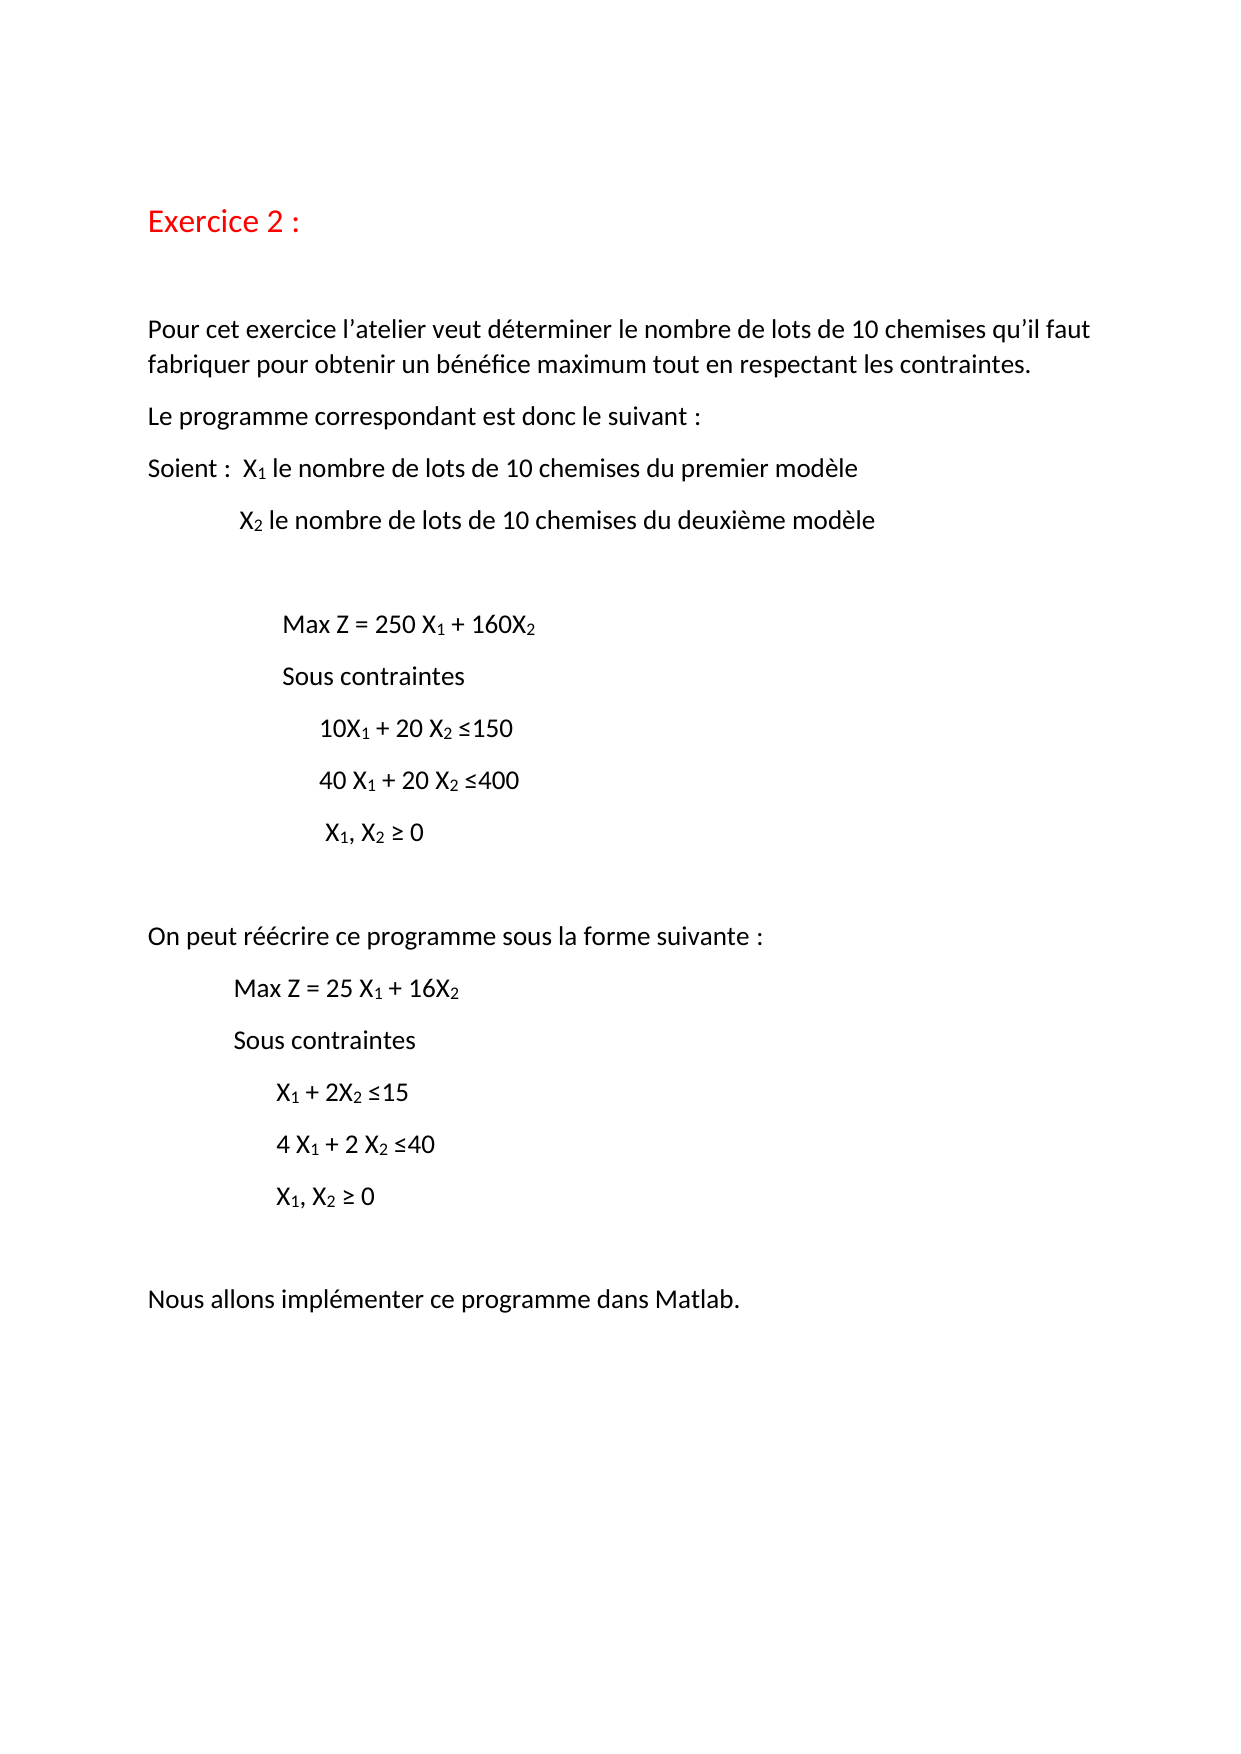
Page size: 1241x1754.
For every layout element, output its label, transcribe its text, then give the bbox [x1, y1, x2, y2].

text Exercice 2 : [148, 199, 1093, 240]
text X1, X2 ≥ 0 [148, 815, 1093, 848]
text Nous allons implémenter ce programme dans Matlab. [148, 1283, 1093, 1316]
text Le programme correspondant est donc le suivant : [148, 399, 1093, 432]
text 40 X1 + 20 X2 ≤400 [148, 763, 1093, 796]
text X1, X2 ≥ 0 [148, 1179, 1093, 1212]
text Pour cet exercice l’atelier veut déterminer le nombre de lots de 10 chemises qu’il faut fabriquer pour obtenir un bénéfice maximum tout en respectant les contraintes. [148, 312, 1093, 380]
text Sous contraintes [148, 659, 1093, 692]
text Max Z = 250 X1 + 160X2 [148, 607, 1093, 640]
text X1 + 2X2 ≤15 [148, 1075, 1093, 1108]
text Max Z = 25 X1 + 16X2 [148, 971, 1093, 1004]
text 10X1 + 20 X2 ≤150 [148, 711, 1093, 744]
text On peut réécrire ce programme sous la forme suivante : [148, 919, 1093, 952]
text Sous contraintes [148, 1023, 1093, 1056]
text 4 X1 + 2 X2 ≤40 [148, 1127, 1093, 1160]
text Soient : X1 le nombre de lots de 10 chemises du premier modèle [148, 451, 1093, 484]
text X2 le nombre de lots de 10 chemises du deuxième modèle [148, 503, 1093, 536]
